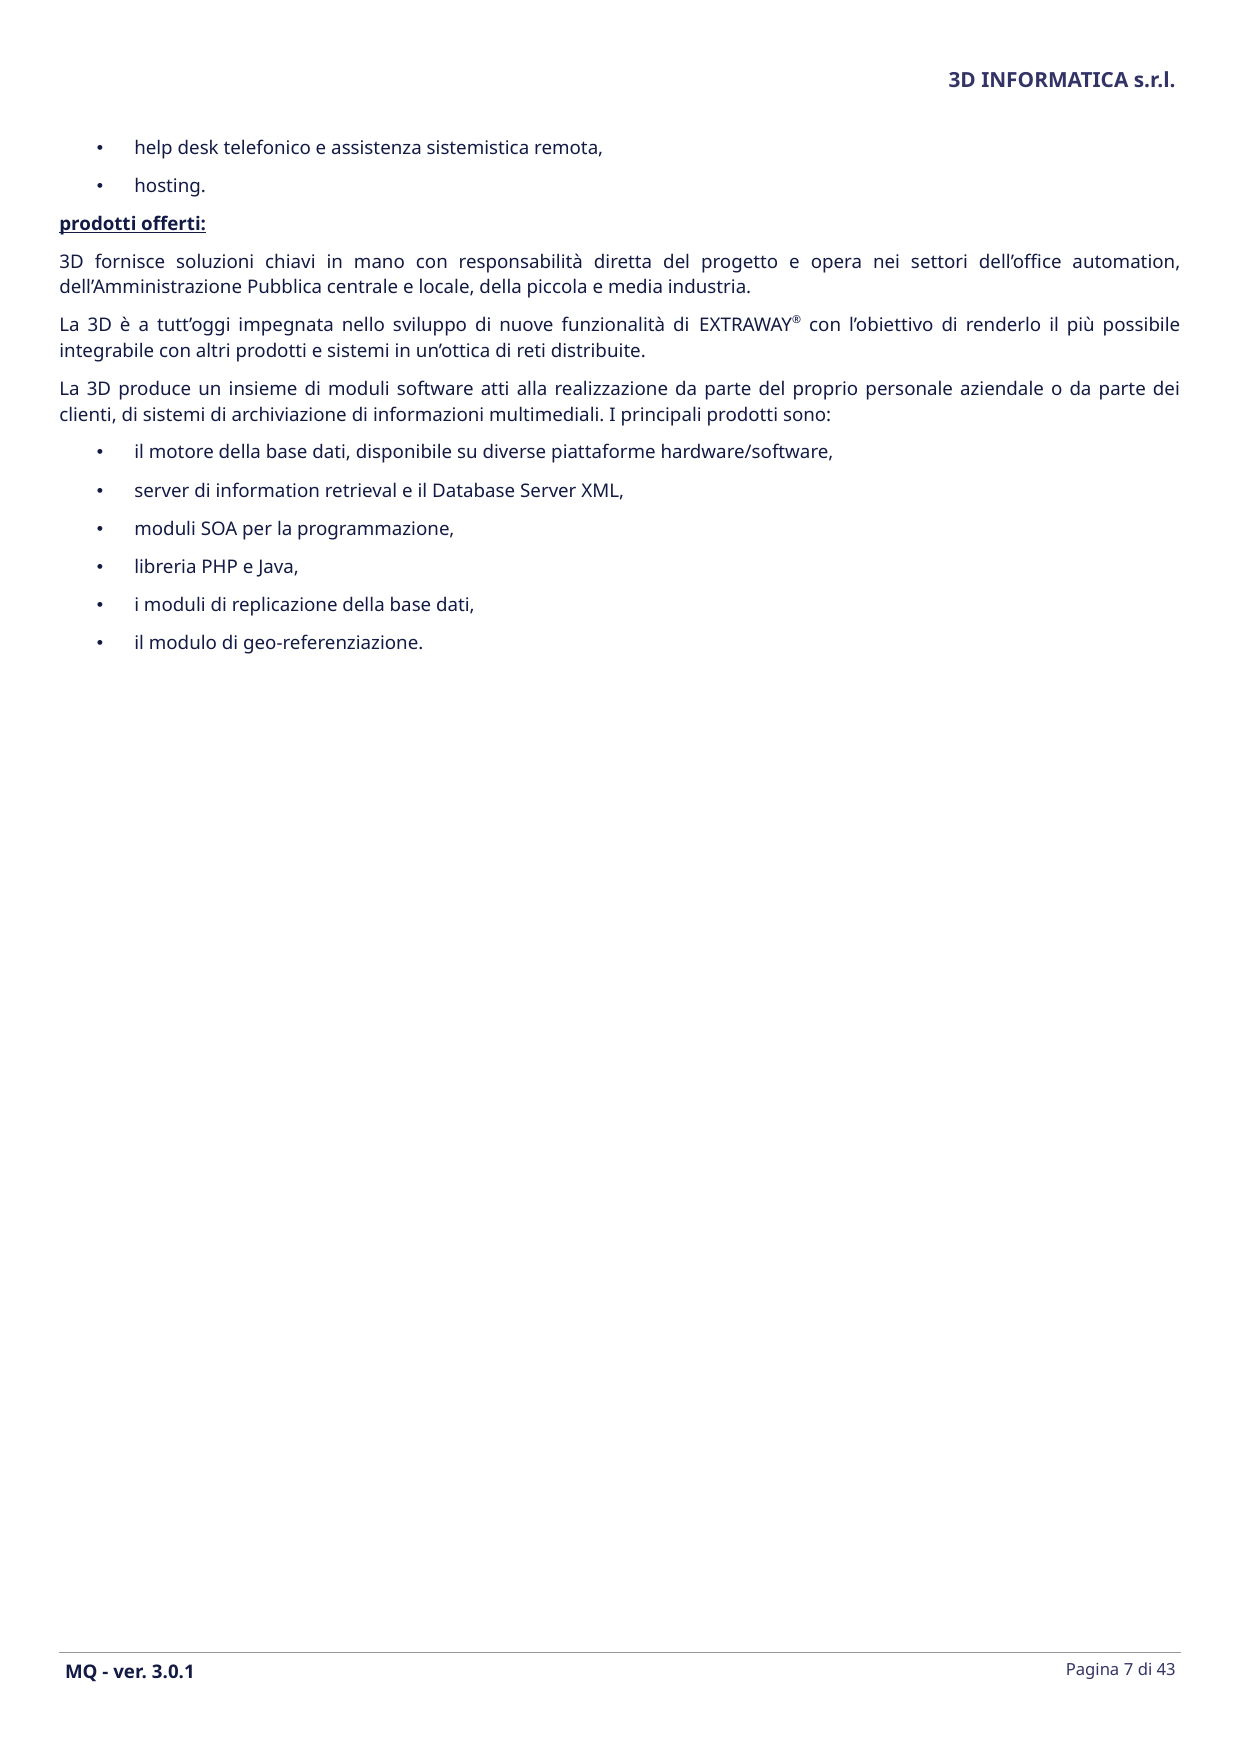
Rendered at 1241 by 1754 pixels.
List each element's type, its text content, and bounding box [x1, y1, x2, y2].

list libreria PHP e Java, [97, 553, 1181, 578]
list hosting. [97, 172, 1181, 198]
text La 3D produce un insieme di moduli software atti alla realizzazione da parte del proprio personale aziendale o da parte dei clienti, di sistemi di archiviazione di informazioni multimediali. I principali prodotti sono: [59, 375, 1181, 426]
text 3D fornisce soluzioni chiavi in mano con responsabilità diretta del progetto e opera nei settori dell’office automation, dell’Amministrazione Pubblica centrale e locale, della piccola e media industria. [59, 248, 1181, 299]
list i moduli di replicazione della base dati, [97, 591, 1181, 616]
list il modulo di geo-referenziazione. [97, 629, 1181, 654]
list help desk telefonico e assistenza sistemistica remota, [97, 134, 1181, 160]
text La 3D è a tutt’oggi impegnata nello sviluppo di nuove funzionalità di EXTRAWAY® con l’obiettivo di renderlo il più possibile integrabile con altri prodotti e sistemi in un’ottica di reti distribuite. [59, 312, 1181, 363]
list server di information retrieval e il Database Server XML, [97, 477, 1181, 502]
text prodotti offerti: [59, 210, 1181, 236]
list moduli SOA per la programmazione, [97, 515, 1181, 540]
list il motore della base dati, disponibile su diverse piattaforme hardware/software, [97, 439, 1181, 464]
